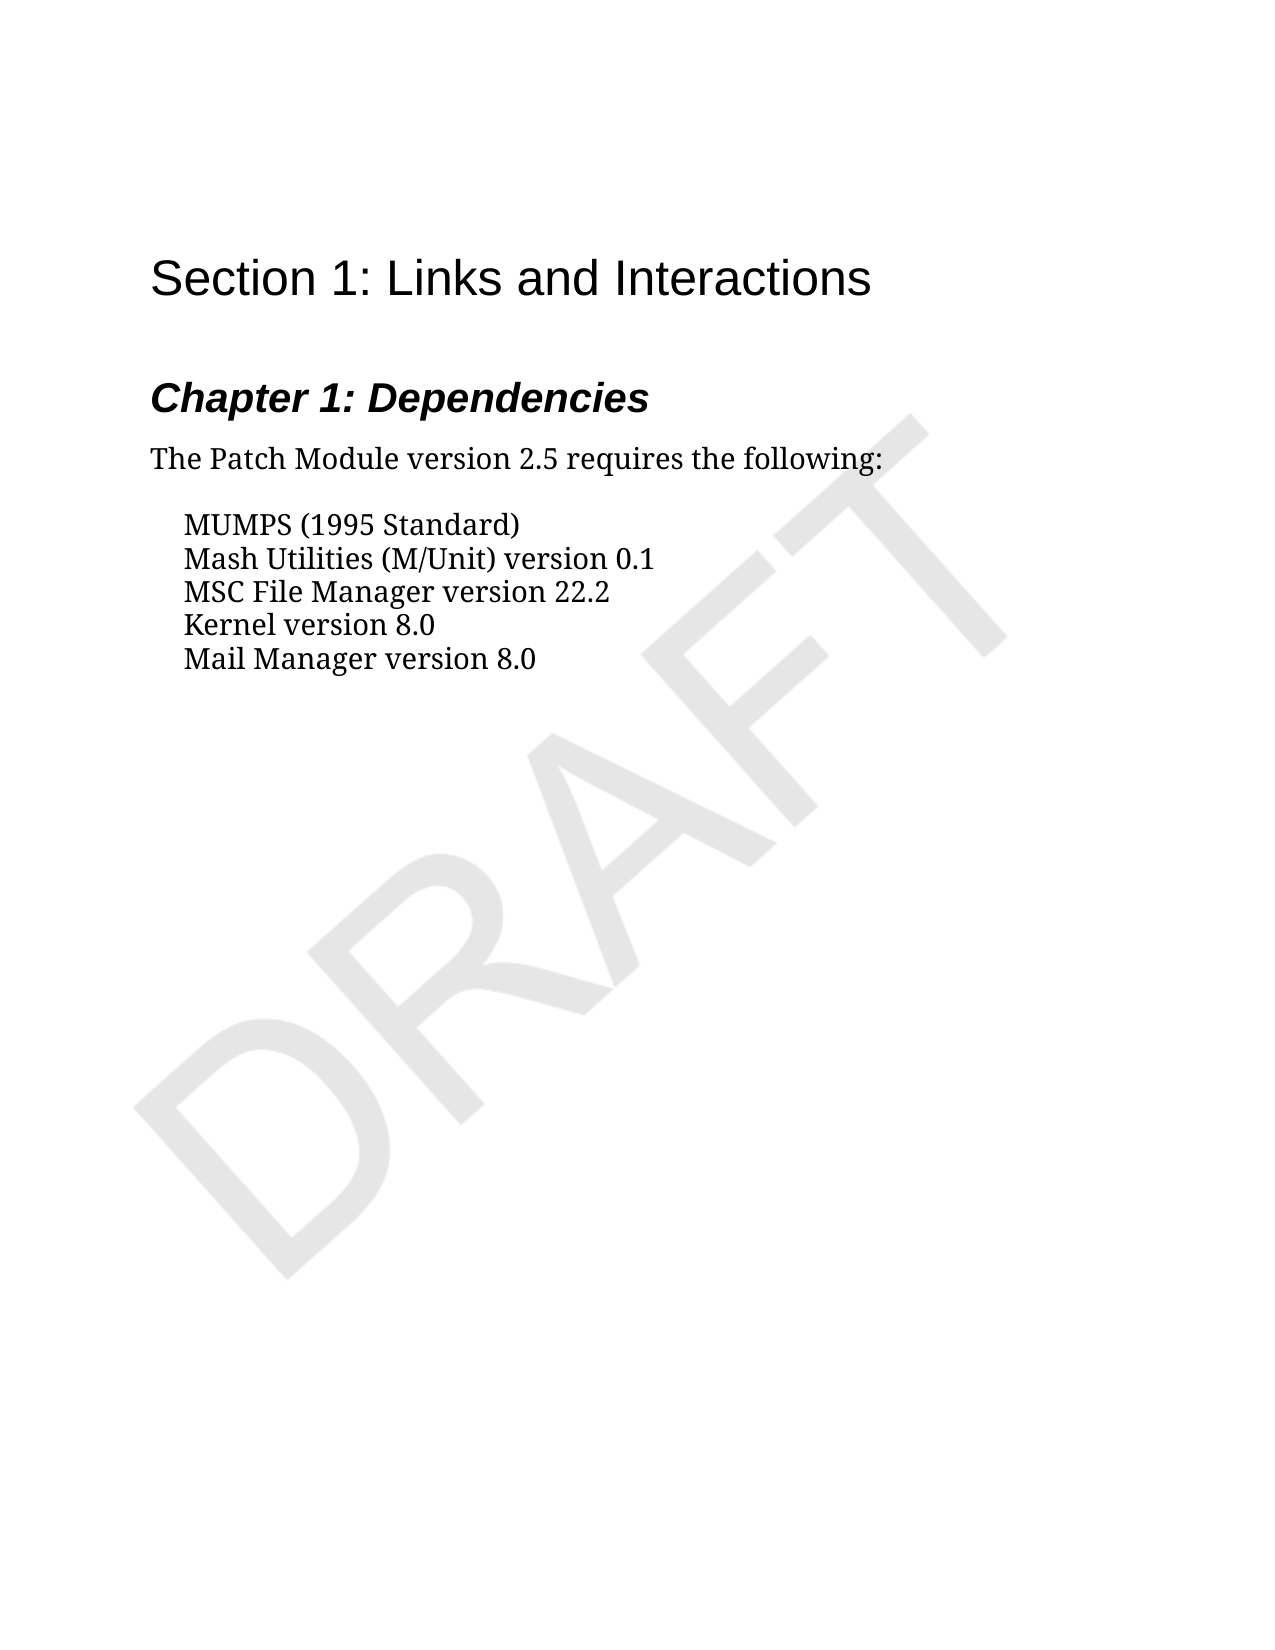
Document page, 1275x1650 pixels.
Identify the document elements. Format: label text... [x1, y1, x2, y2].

list Kernel version 8.0 [183, 609, 1125, 642]
list MSC File Manager version 22.2 [183, 576, 1125, 609]
picture [237, 676, 1038, 1225]
list Mail Manager version 8.0 [183, 642, 1125, 676]
list Mash Utilities (M/Unit) version 0.1 [183, 542, 1125, 576]
subtitle Section 1: Links and Interactions [150, 242, 1125, 309]
picture [237, 476, 1038, 509]
picture [237, 426, 1038, 442]
text The Patch Module version 2.5 requires the following: [150, 442, 1125, 476]
subtitle Chapter 1: Dependencies [150, 359, 1125, 426]
list MUMPS (1995 Standard) [183, 509, 1125, 542]
